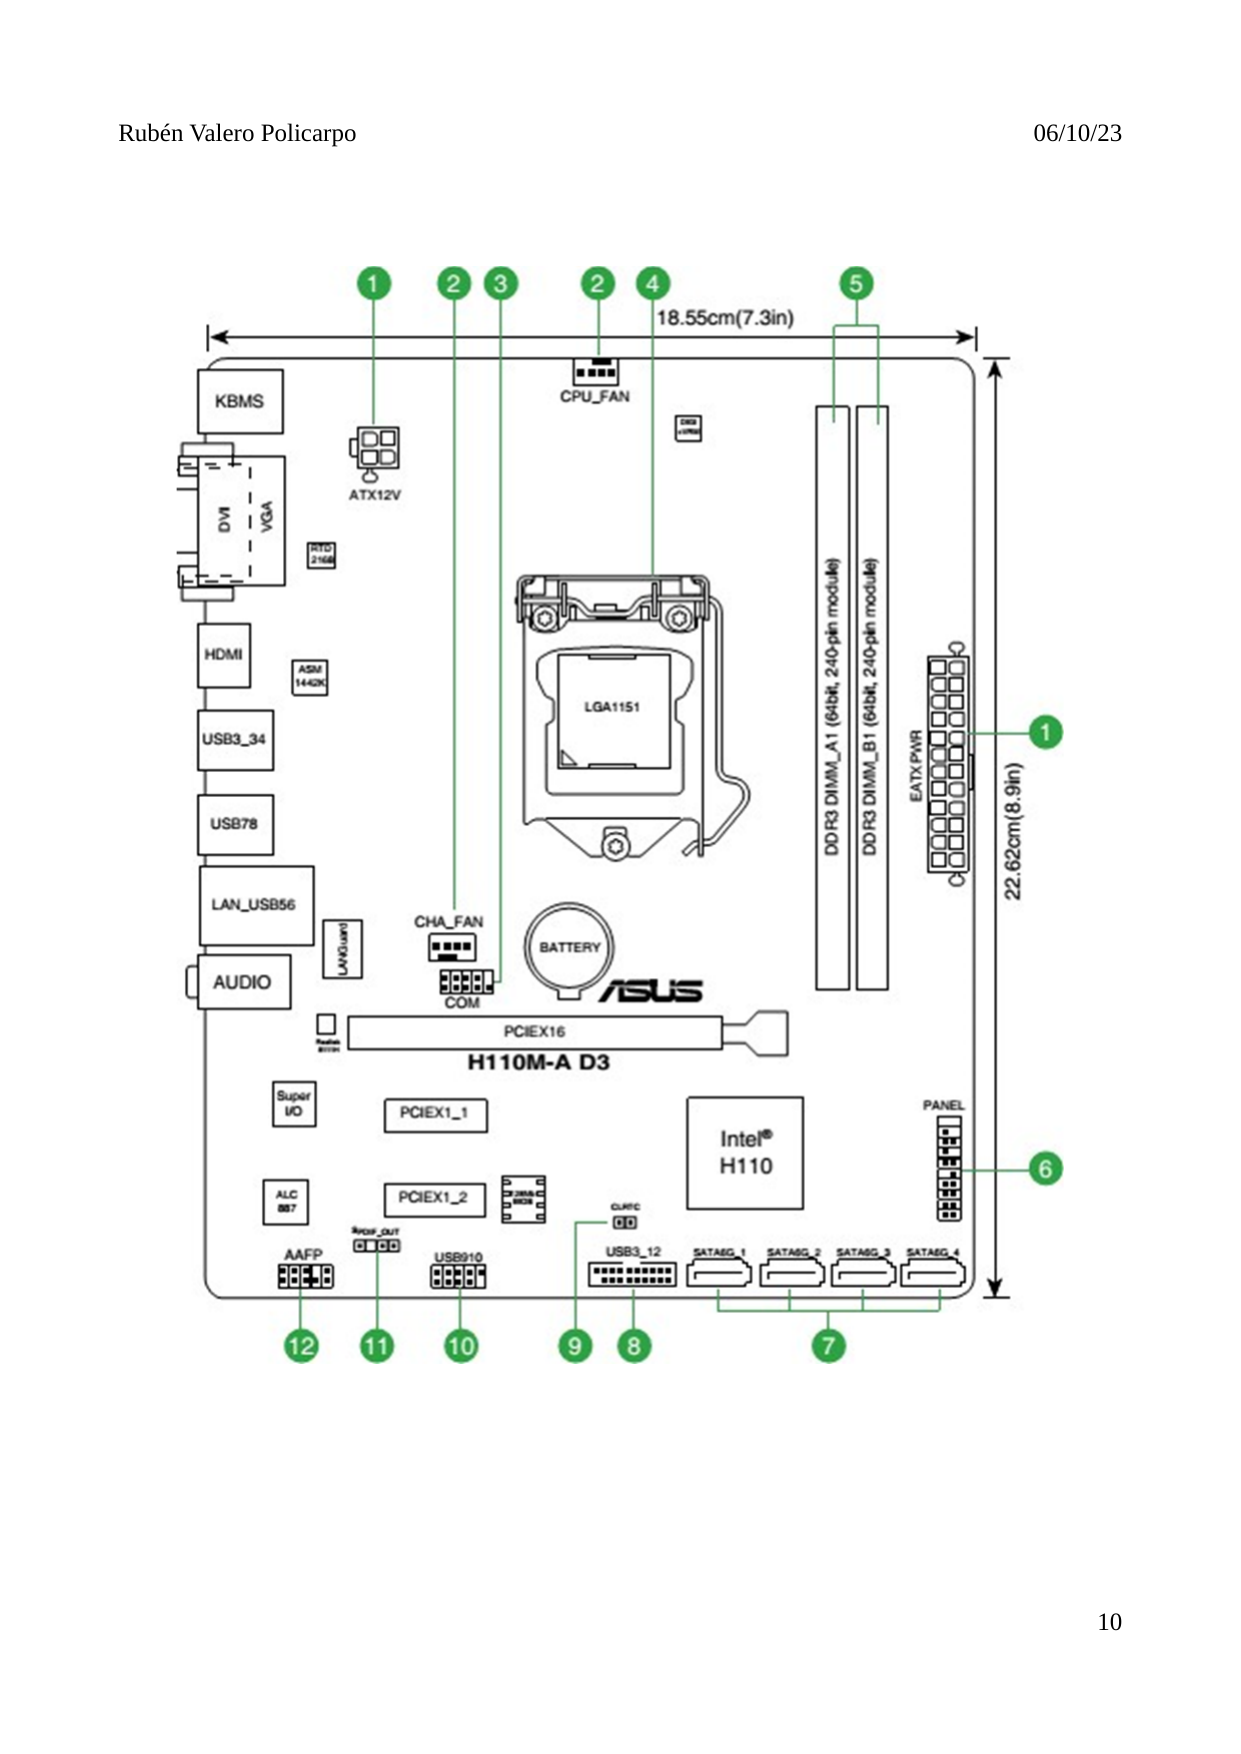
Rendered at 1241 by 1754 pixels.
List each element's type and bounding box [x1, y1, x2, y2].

picture [176, 266, 1064, 1364]
